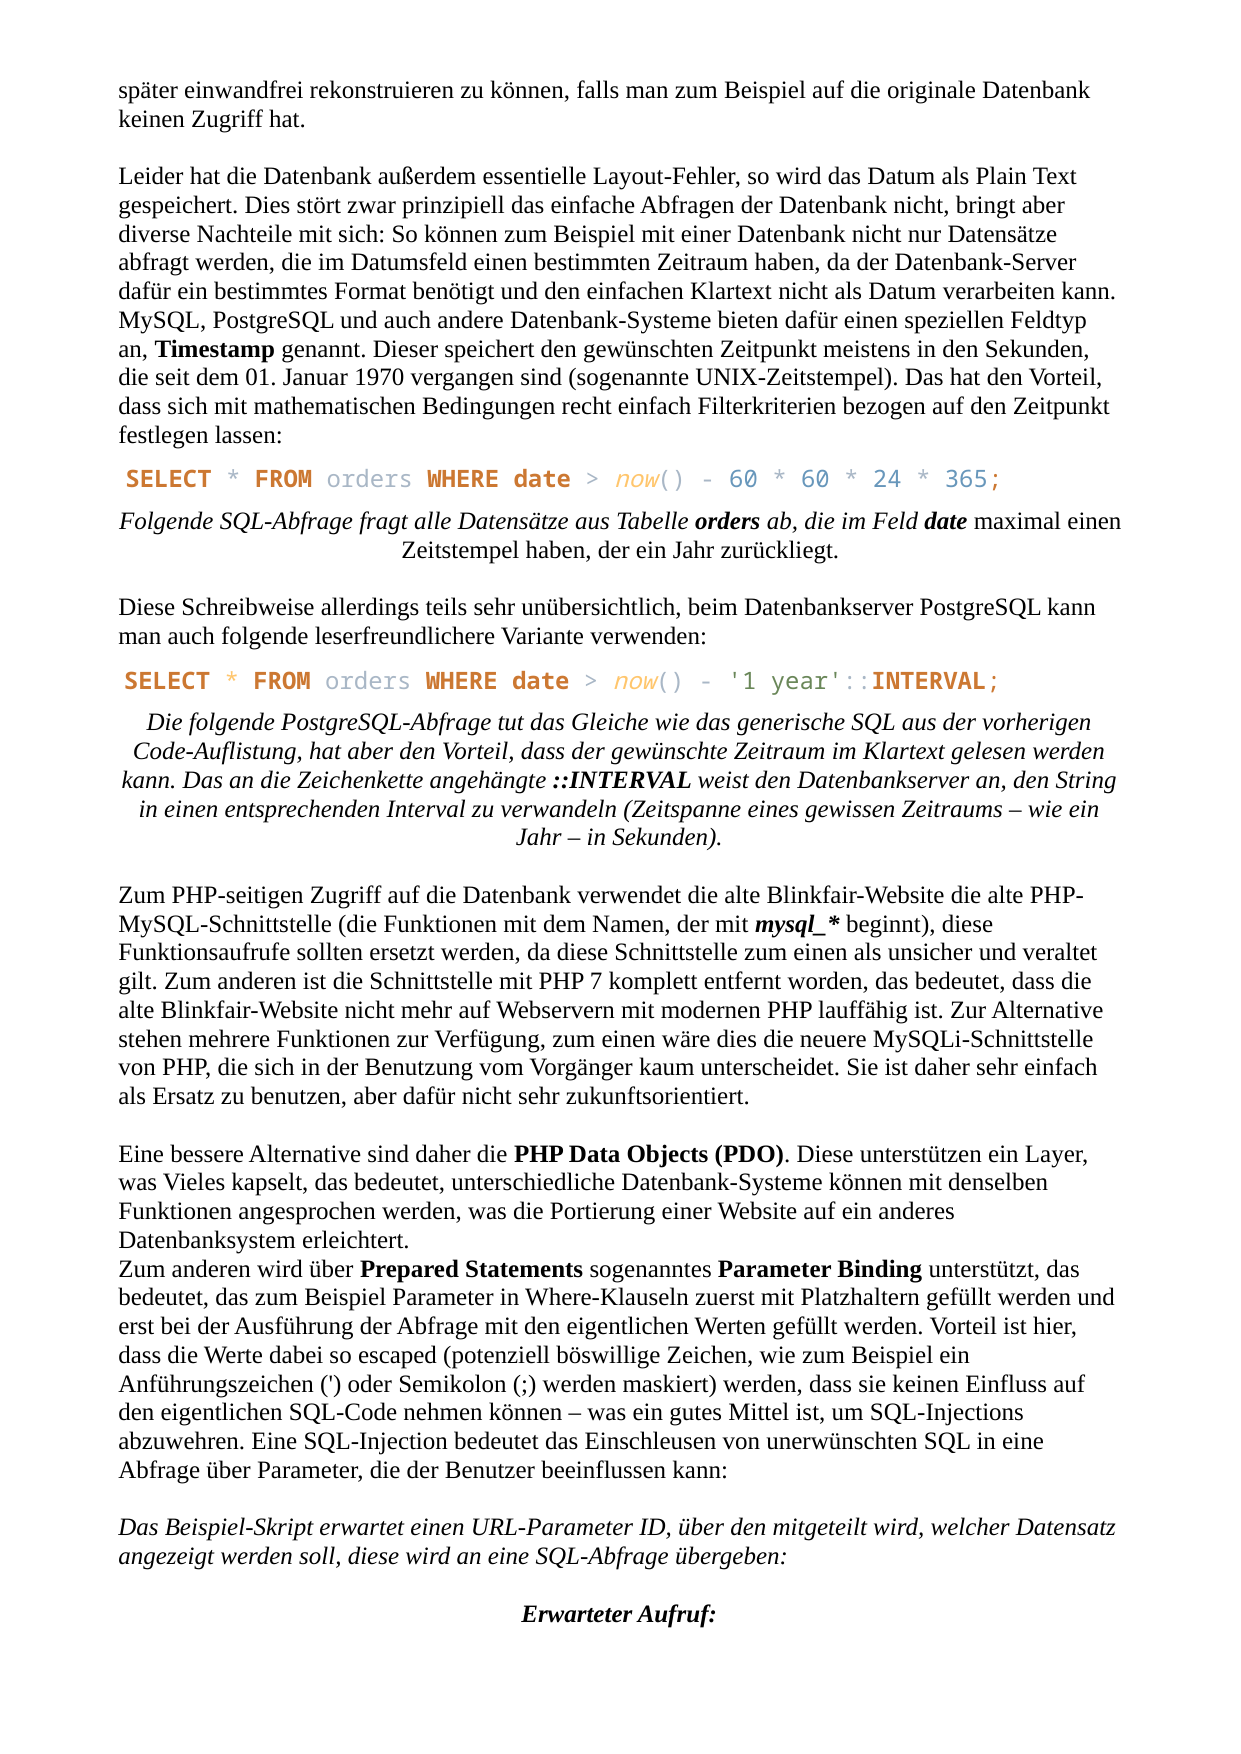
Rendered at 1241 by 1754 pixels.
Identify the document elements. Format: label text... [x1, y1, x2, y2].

text Folgende SQL-Abfrage fragt alle Datensätze aus Tabelle orders ab, die im Feld date maximal einen Zeitstempel haben, der ein Jahr zurückliegt. [118, 506, 1122, 564]
text Zum PHP-seitigen Zugriff auf die Datenbank verwendet die alte Blinkfair-Website die alte PHP-MySQL-Schnittstelle (die Funktionen mit dem Namen, der mit mysql_* beginnt), diese Funktionsaufrufe sollten ersetzt werden, da diese Schnittstelle zum einen als unsicher und veraltet gilt. Zum anderen ist die Schnittstelle mit PHP 7 komplett entfernt worden, das bedeutet, dass die alte Blinkfair-Website nicht mehr auf Webservern mit modernen PHP lauffähig ist. Zur Alternative stehen mehrere Funktionen zur Verfügung, zum einen wäre dies die neuere MySQLi-Schnittstelle von PHP, die sich in der Benutzung vom Vorgänger kaum unterscheidet. Sie ist daher sehr einfach als Ersatz zu benutzen, aber dafür nicht sehr zukunftsorientiert. [118, 880, 1122, 1110]
text Eine bessere Alternative sind daher die PHP Data Objects (PDO). Diese unterstützen ein Layer, was Vieles kapselt, das bedeutet, unterschiedliche Datenbank-Systeme können mit denselben Funktionen angesprochen werden, was die Portierung einer Website auf ein anderes Datenbanksystem erleichtert. [118, 1139, 1122, 1254]
text SELECT * FROM orders WHERE date > now() - 60 * 60 * 24 * 365; [125, 462, 1122, 494]
text später einwandfrei rekonstruieren zu können, falls man zum Beispiel auf die originale Datenbank keinen Zugriff hat. [118, 75, 1122, 132]
text SELECT * FROM orders WHERE date > now() - '1 year'::INTERVAL; [124, 663, 1122, 696]
text Zum anderen wird über Prepared Statements sogenanntes Parameter Binding unterstützt, das bedeutet, das zum Beispiel Parameter in Where-Klauseln zuerst mit Platzhaltern gefüllt werden und erst bei der Ausführung der Abfrage mit den eigentlichen Werten gefüllt werden. Vorteil ist hier, dass die Werte dabei so escaped (potenziell böswillige Zeichen, wie zum Beispiel ein Anführungszeichen (') oder Semikolon (;) werden maskiert) werden, dass sie keinen Einfluss auf den eigentlichen SQL-Code nehmen können – was ein gutes Mittel ist, um SQL-Injections abzuwehren. Eine SQL-Injection bedeutet das Einschleusen von unerwünschten SQL in eine Abfrage über Parameter, die der Benutzer beeinflussen kann: [118, 1254, 1122, 1484]
text Das Beispiel-Skript erwartet einen URL-Parameter ID, über den mitgeteilt wird, welcher Datensatz angezeigt werden soll, diese wird an eine SQL-Abfrage übergeben: [118, 1512, 1122, 1570]
text Leider hat die Datenbank außerdem essentielle Layout-Fehler, so wird das Datum als Plain Text gespeichert. Dies stört zwar prinzipiell das einfache Abfragen der Datenbank nicht, bringt aber diverse Nachteile mit sich: So können zum Beispiel mit einer Datenbank nicht nur Datensätze abfragt werden, die im Datumsfeld einen bestimmten Zeitraum haben, da der Datenbank-Server dafür ein bestimmtes Format benötigt und den einfachen Klartext nicht als Datum verarbeiten kann. MySQL, PostgreSQL und auch andere Datenbank-Systeme bieten dafür einen speziellen Feldtyp an, Timestamp genannt. Dieser speichert den gewünschten Zeitpunkt meistens in den Sekunden, die seit dem 01. Januar 1970 vergangen sind (sogenannte UNIX-Zeitstempel). Das hat den Vorteil, dass sich mit mathematischen Bedingungen recht einfach Filterkriterien bezogen auf den Zeitpunkt festlegen lassen: [118, 161, 1122, 449]
text Diese Schreibweise allerdings teils sehr unübersichtlich, beim Datenbankserver PostgreSQL kann man auch folgende leserfreundlichere Variante verwenden: [118, 592, 1122, 650]
text Die folgende PostgreSQL-Abfrage tut das Gleiche wie das generische SQL aus der vorherigen Code-Auflistung, hat aber den Vorteil, dass der gewünschte Zeitraum im Klartext gelesen werden kann. Das an die Zeichenkette angehängte ::INTERVAL weist den Datenbankserver an, den String in einen entsprechenden Interval zu verwandeln (Zeitspanne eines gewissen Zeitraums – wie ein Jahr – in Sekunden). [118, 707, 1122, 851]
text Erwarteter Aufruf: [118, 1599, 1122, 1627]
